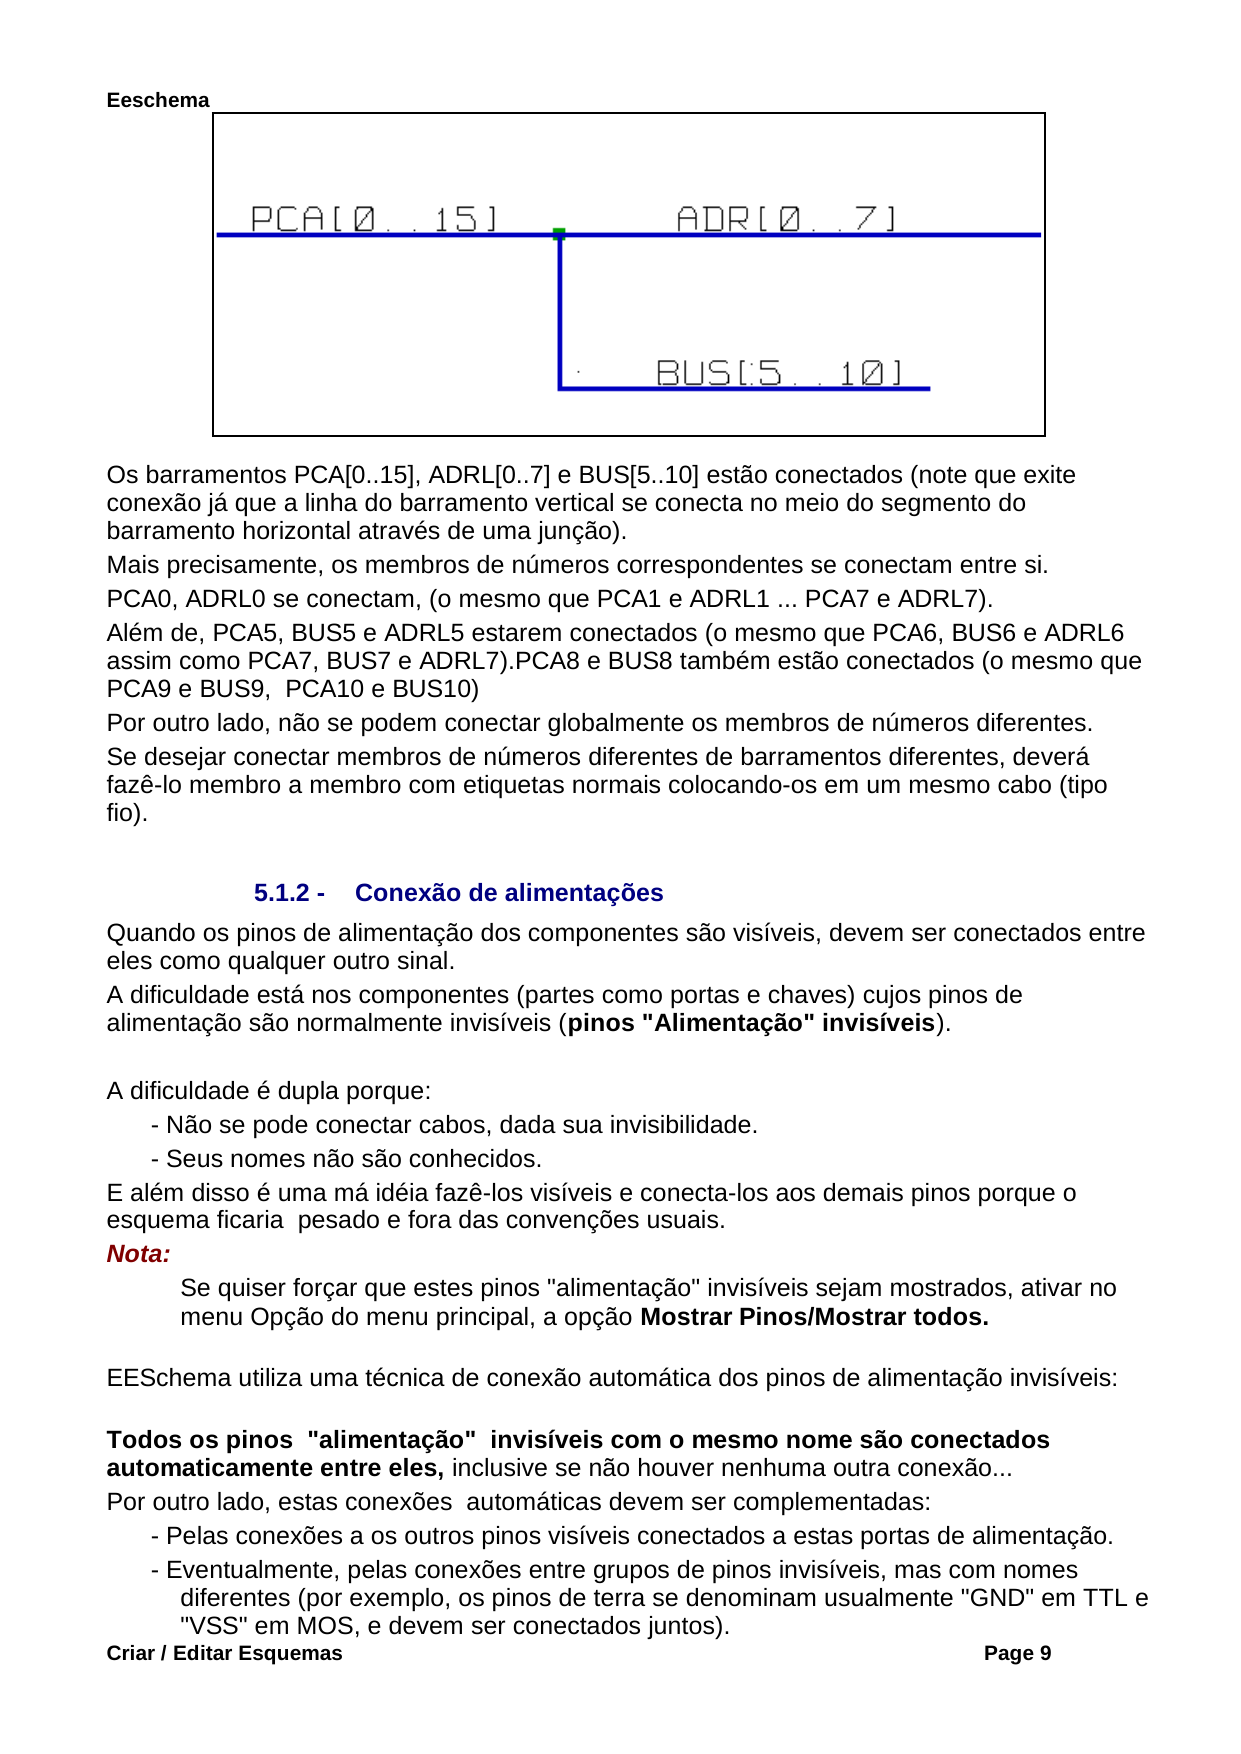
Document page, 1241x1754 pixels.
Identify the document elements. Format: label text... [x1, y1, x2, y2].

text Por outro lado, estas conexões automáticas devem ser complementadas: [106, 1488, 1151, 1516]
subtitle Conexão de alimentações [180, 879, 1151, 907]
text Quando os pinos de alimentação dos componentes são visíveis, devem ser conectados entre eles como qualquer outro sinal. [106, 919, 1151, 975]
text - Seus nomes não são conhecidos. [151, 1144, 1151, 1172]
text Nota: [106, 1240, 1151, 1268]
text E além disso é uma má idéia fazê-los visíveis e conecta-los aos demais pinos porque o esquema ficaria pesado e fora das convenções usuais. [106, 1178, 1151, 1234]
text Se quiser forçar que estes pinos "alimentação" invisíveis sejam mostrados, ativar no menu Opção do menu principal, a opção Mostrar Pinos/Mostrar todos. [180, 1274, 1151, 1330]
text Além de, PCA5, BUS5 e ADRL5 estarem conectados (o mesmo que PCA6, BUS6 e ADRL6 assim como PCA7, BUS7 e ADRL7).PCA8 e BUS8 também estão conectados (o mesmo que PCA9 e BUS9, PCA10 e BUS10) [106, 619, 1151, 703]
text Se desejar conectar membros de números diferentes de barramentos diferentes, deverá fazê-lo membro a membro com etiquetas normais colocando-os em um mesmo cabo (tipo fio). [106, 743, 1151, 827]
text Por outro lado, não se podem conectar globalmente os membros de números diferentes. [106, 709, 1151, 737]
text PCA0, ADRL0 se conectam, (o mesmo que PCA1 e ADRL1 ... PCA7 e ADRL7). [106, 585, 1151, 613]
text - Eventualmente, pelas conexões entre grupos de pinos invisíveis, mas com nomes diferentes (por exemplo, os pinos de terra se denominam usualmente "GND" em TTL e "VSS" em MOS, e devem ser conectados juntos). [151, 1556, 1151, 1640]
text Mais precisamente, os membros de números correspondentes se conectam entre si. [106, 551, 1151, 579]
text EESchema utiliza uma técnica de conexão automática dos pinos de alimentação invisíveis: [106, 1364, 1151, 1392]
text Todos os pinos "alimentação" invisíveis com o mesmo nome são conectados automaticamente entre eles, inclusive se não houver nenhuma outra conexão... [106, 1426, 1151, 1482]
text A dificuldade está nos componentes (partes como portas e chaves) cujos pinos de alimentação são normalmente invisíveis (pinos "Alimentação" invisíveis). [106, 981, 1151, 1037]
text Os barramentos PCA[0..15], ADRL[0..7] e BUS[5..10] estão conectados (note que exite conexão já que a linha do barramento vertical se conecta no meio do segmento do barramento horizontal através de uma junção). [106, 461, 1151, 545]
text - Não se pode conectar cabos, dada sua invisibilidade. [151, 1111, 1151, 1138]
text A dificuldade é dupla porque: [106, 1077, 1151, 1104]
text - Pelas conexões a os outros pinos visíveis conectados a estas portas de alimentação. [151, 1522, 1151, 1550]
